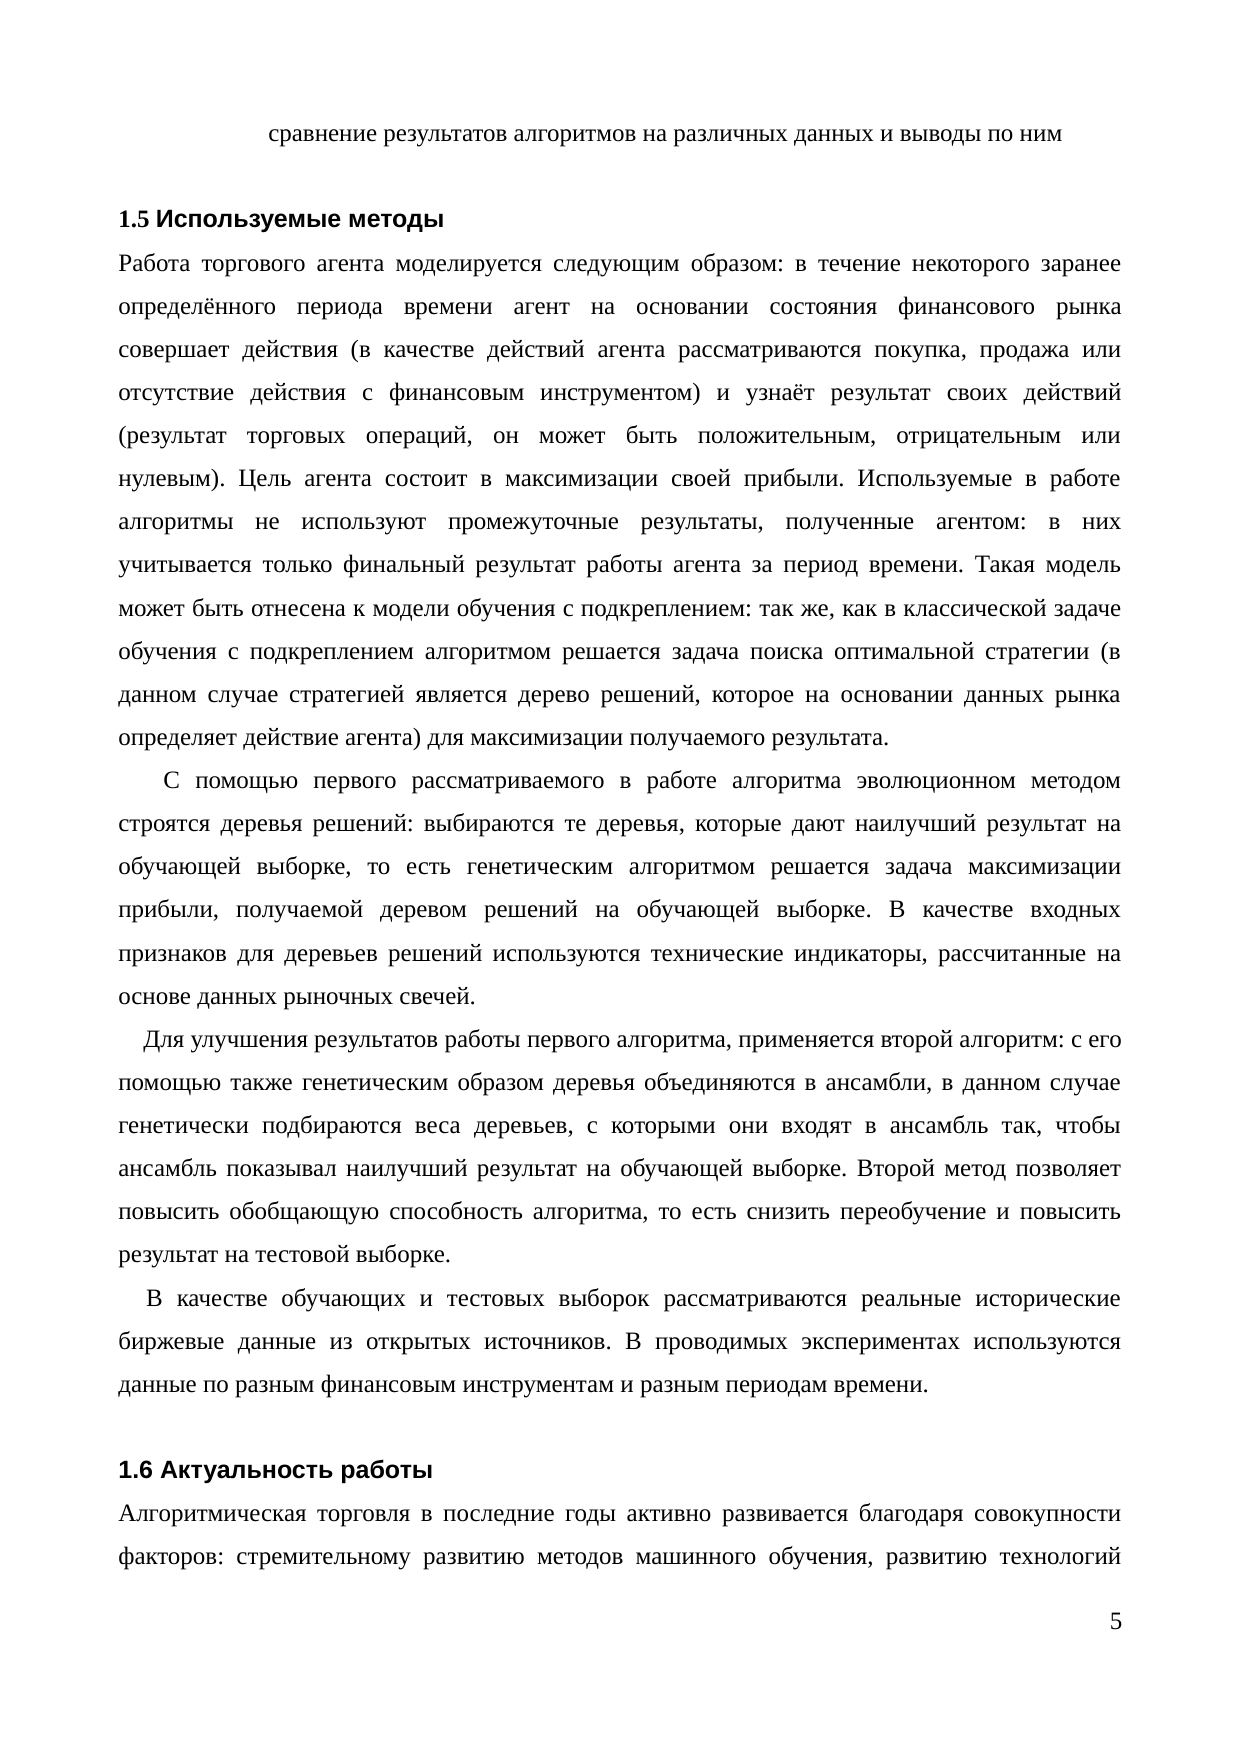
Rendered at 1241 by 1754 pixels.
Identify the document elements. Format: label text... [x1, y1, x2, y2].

list Актуальность работы [118, 1455, 1122, 1484]
list С помощью первого рассматриваемого в работе алгоритма эволюционном методом строятся деревья решений: выбираются те деревья, которые дают наилучший результат на обучающей выборке, то есть генетическим алгоритмом решается задача максимизации прибыли, получаемой деревом решений на обучающей выборке. В качестве входных признаков для деревьев решений используются технические индикаторы, рассчитанные на основе данных рыночных свечей. [118, 765, 1122, 1009]
list В качестве обучающих и тестовых выборок рассматриваются реальные исторические биржевые данные из открытых источников. В проводимых экспериментах используются данные по разным финансовым инструментам и разным периодам времени. [118, 1283, 1122, 1398]
list Работа торгового агента моделируется следующим образом: в течение некоторого заранее определённого периода времени агент на основании состояния финансового рынка совершает действия (в качестве действий агента рассматриваются покупка, продажа или отсутствие действия с финансовым инструментом) и узнаёт результат своих действий (результат торговых операций, он может быть положительным, отрицательным или нулевым). Цель агента состоит в максимизации своей прибыли. Используемые в работе алгоритмы не используют промежуточные результаты, полученные агентом: в них учитывается только финальный результат работы агента за период времени. Такая модель может быть отнесена к модели обучения с подкреплением: так же, как в классической задаче обучения с подкреплением алгоритмом решается задача поиска оптимальной стратегии (в данном случае стратегией является дерево решений, которое на основании данных рынка определяет действие агента) для максимизации получаемого результата. [118, 248, 1122, 751]
list Для улучшения результатов работы первого алгоритма, применяется второй алгоритм: с его помощью также генетическим образом деревья объединяются в ансамбли, в данном случае генетически подбираются веса деревьев, с которыми они входят в ансамбль так, чтобы ансамбль показывал наилучший результат на обучающей выборке. Второй метод позволяет повысить обобщающую способность алгоритма, то есть снизить переобучение и повысить результат на тестовой выборке. [118, 1024, 1122, 1268]
list сравнение результатов алгоритмов на различных данных и выводы по ним [231, 118, 1122, 147]
list Алгоритмическая торговля в последние годы активно развивается благодаря совокупности факторов: стремительному развитию методов машинного обучения, развитию технологий [118, 1498, 1122, 1570]
list Используемые методы [118, 204, 1122, 233]
